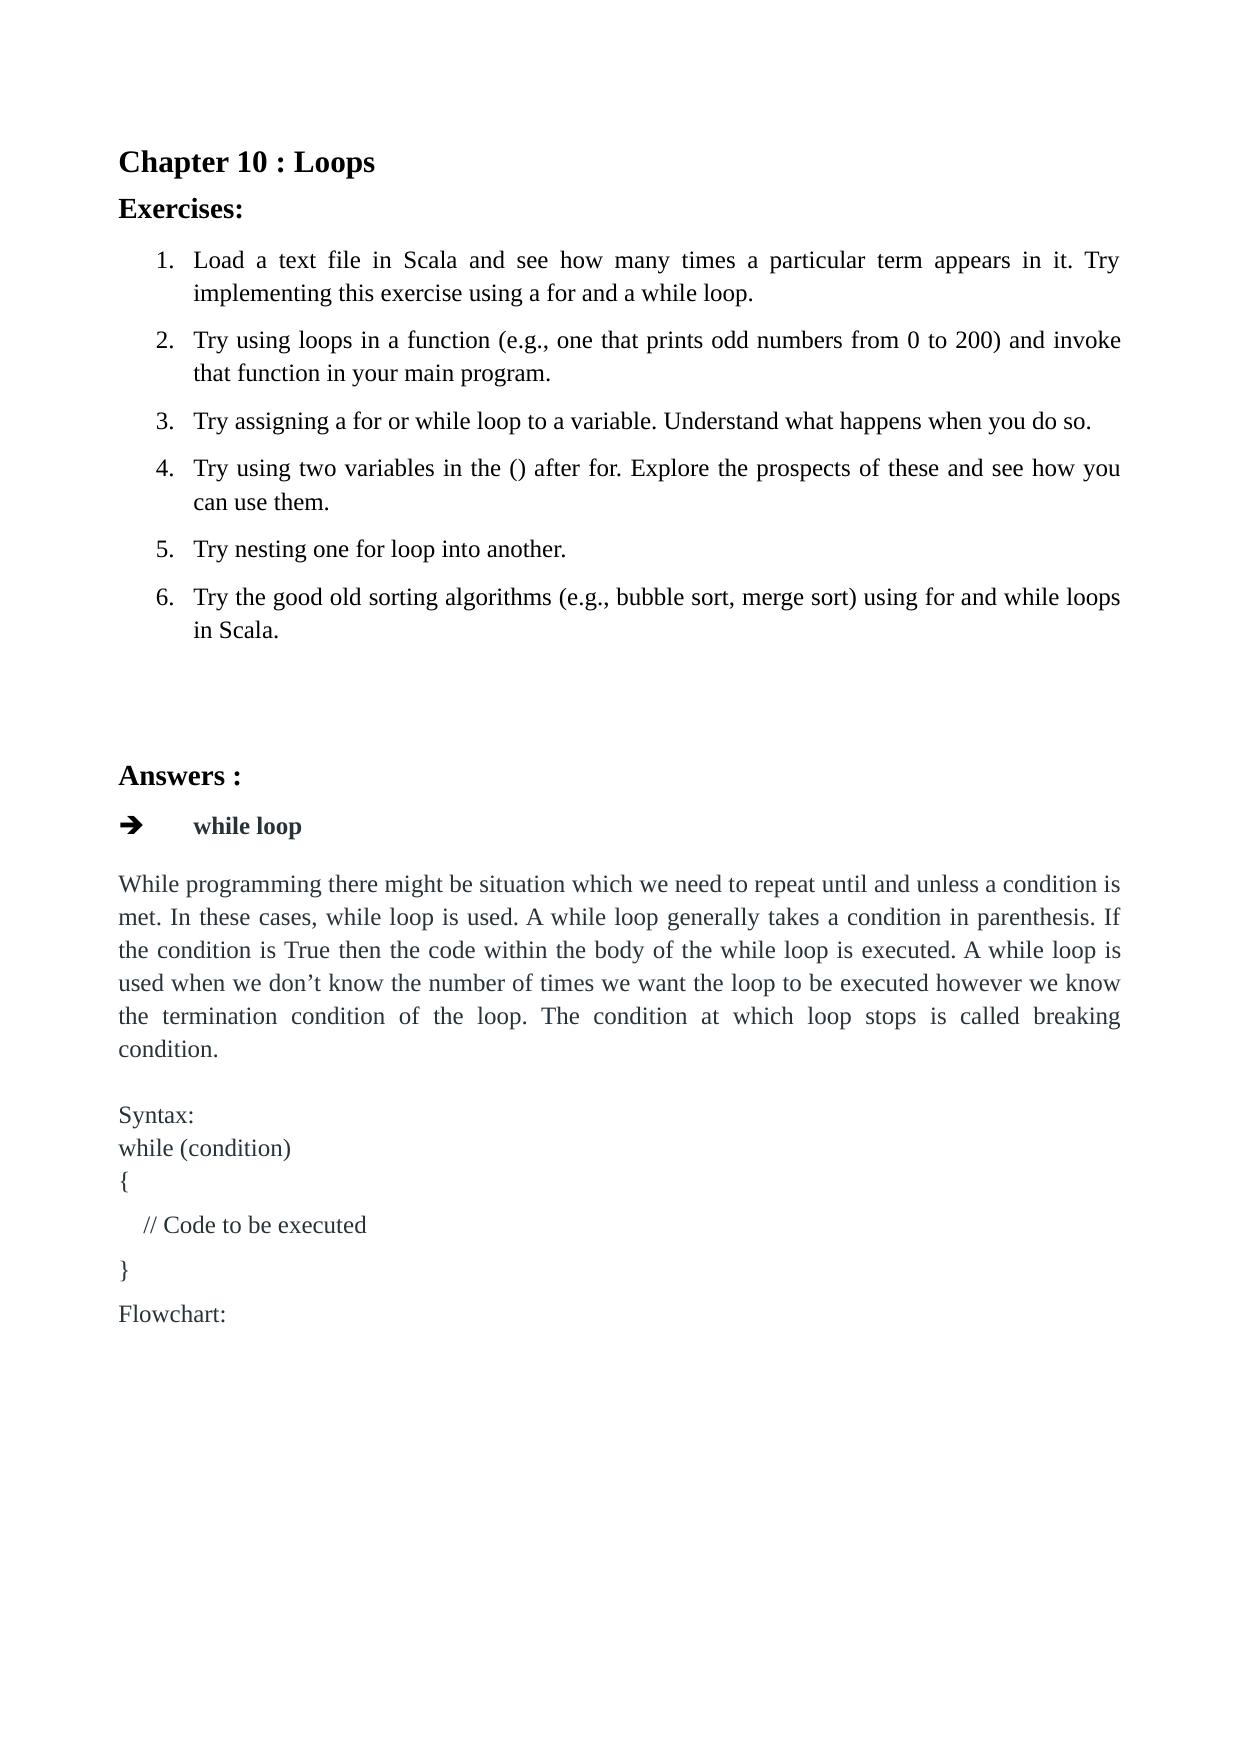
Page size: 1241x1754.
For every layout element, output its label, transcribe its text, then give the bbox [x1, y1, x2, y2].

list Try using loops in a function (e.g., one that prints odd numbers from 0 to 200) and invoke that function in your main program. [156, 325, 1122, 387]
list Load a text file in Scala and see how many times a particular term appears in it. Try implementing this exercise using a for and a while loop. [156, 245, 1122, 306]
list Try assigning a for or while loop to a variable. Understand what happens when you do so. [156, 406, 1122, 435]
list Try nesting one for loop into another. [156, 534, 1122, 563]
text Answers : [118, 758, 1122, 791]
list while loop [118, 811, 1122, 839]
text Exercises: [118, 192, 1122, 225]
text Syntax: while (condition) [118, 1067, 1122, 1162]
list Try using two variables in the () after for. Explore the prospects of these and see how you can use them. [156, 453, 1122, 515]
text While programming there might be situation which we need to repeat until and unless a condition is met. In these cases, while loop is used. A while loop generally takes a condition in parenthesis. If the condition is True then the code within the body of the while loop is executed. A while loop is used when we don’t know the number of times we want the loop to be executed however we know the termination condition of the loop. The condition at which loop stops is called breaking condition. [118, 869, 1122, 1063]
text { [118, 1166, 1122, 1195]
list Try the good old sorting algorithms (e.g., bubble sort, merge sort) using for and while loops in Scala. [156, 582, 1122, 643]
text // Code to be executed [118, 1211, 1122, 1239]
subtitle Chapter 10 : Loops [118, 143, 1122, 179]
text } [118, 1255, 1122, 1284]
text Flowchart: [118, 1299, 1122, 1361]
